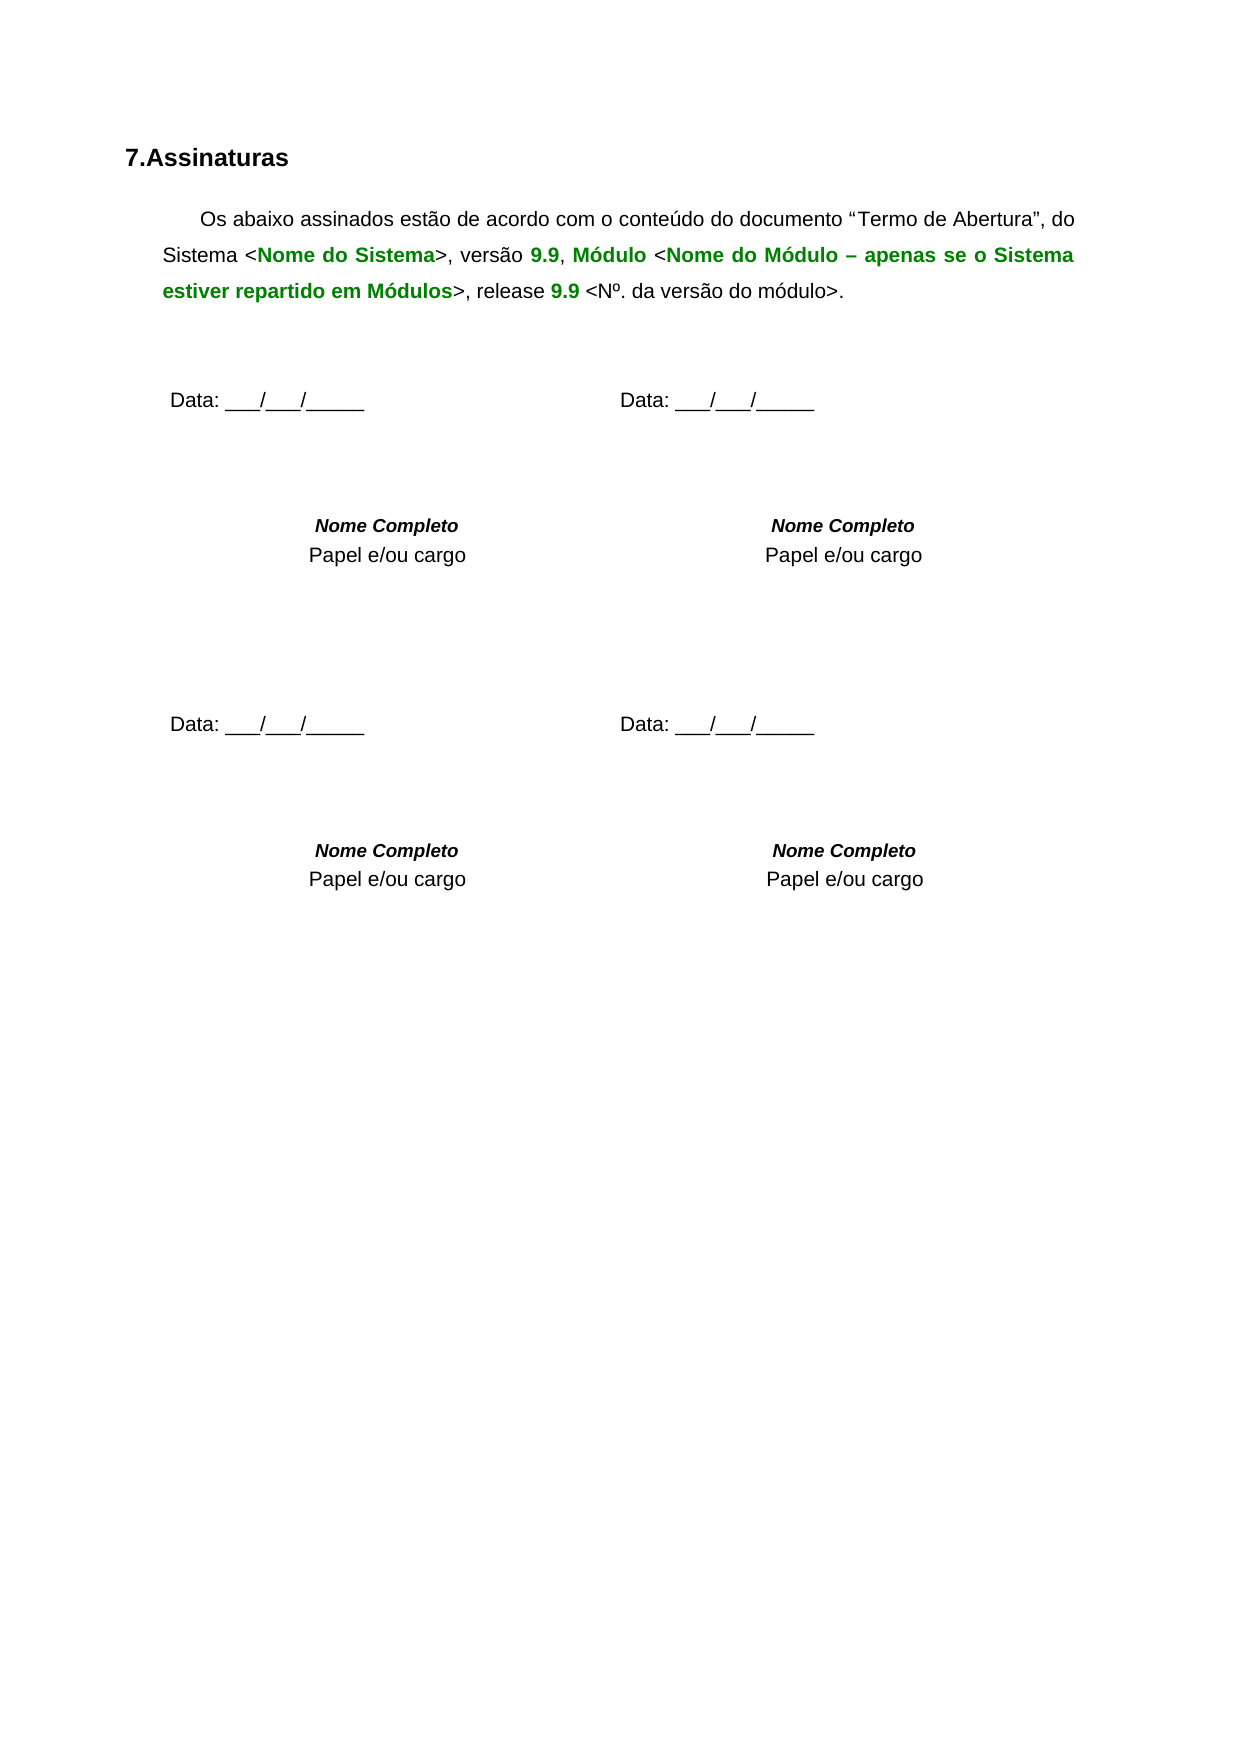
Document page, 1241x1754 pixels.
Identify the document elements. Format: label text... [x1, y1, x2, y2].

table_header Data: ___/___/_____ [613, 351, 1075, 508]
table_cell Nome Completo Papel e/ou cargo [163, 509, 612, 603]
table_cell Nome Completo Papel e/ou cargo [163, 833, 612, 904]
title Os abaixo assinados estão de acordo com o conteúdo do documento “Termo de Abertura”, do Sistema <Nome do Sistema>, versão 9.9, Módulo <Nome do Módulo – apenas se o Sistema estiver repartido em Módulos>, release 9.9 <Nº. da versão do módulo>. [162, 207, 1075, 303]
table_header Data: ___/___/_____ [163, 351, 612, 508]
table_cell Nome Completo Papel e/ou cargo [613, 509, 1075, 603]
table_header Data: ___/___/_____ [613, 676, 1077, 833]
table_cell Nome Completo Papel e/ou cargo [613, 833, 1077, 904]
subtitle Assinaturas [125, 143, 1075, 172]
table_header Data: ___/___/_____ [163, 676, 612, 833]
